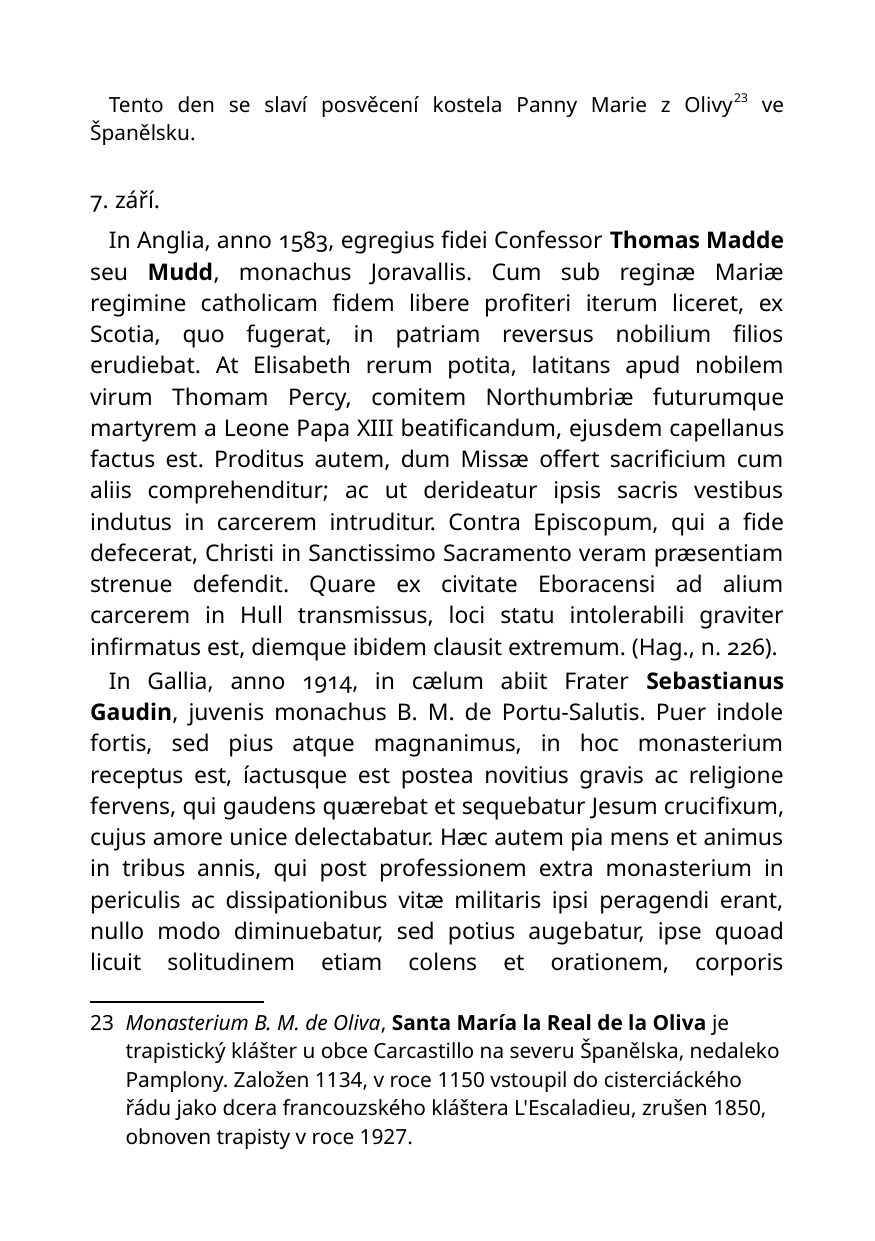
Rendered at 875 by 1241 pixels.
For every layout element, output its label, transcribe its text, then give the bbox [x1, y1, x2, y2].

text 7. září. [90, 184, 784, 215]
text In Gallia, anno 1914, in cælum abiit Frater Sebastianus Gaudin, juvenis monachus B. M. de Portu-Salutis. Puer indole fortis, sed pius atque magnanimus, in hoc monasterium receptus est, íactusque est postea novitius gravis ac religione fervens, qui gaudens quærebat et sequebatur Jesum cruci­fixum, cujus amore unice delectabatur. Hæc autem pia mens et animus in tribus annis, qui post professionem extra mona­sterium in periculis ac dissipationibus vitæ militaris ipsi peragendi erant, nullo modo diminuebatur, sed potius auge­batur, ipse quoad licuit solitudinem etiam colens et orationem, corporis [90, 665, 784, 977]
text In Anglia, anno 1583, egregius fidei Confessor Thomas Madde seu Mudd, monachus Joravallis. Cum sub reginæ Mariæ regimine catholicam fidem libere profiteri iterum liceret, ex Scotia, quo fugerat, in patriam reversus nobilium filios erudiebat. At Elisabeth rerum potita, latitans apud nobilem virum Thomam Percy, comitem Northumbriæ futu­rumque martyrem a Leone Papa XIII beatificandum, ejus­dem capellanus factus est. Proditus autem, dum Missæ offert sacrificium cum aliis comprehenditur; ac ut derideatur ipsis sacris vestibus indutus in carcerem intruditur. Contra Episco­pum, qui a fide defecerat, Christi in Sanctissimo Sacramento veram præsentiam strenue defendit. Quare ex civitate Eboracensi ad alium carcerem in Hull transmissus, loci statu intolerabili graviter infirmatus est, diemque ibidem clausit extremum. (Hag., n. 226). [90, 224, 784, 662]
text Monasterium B. M. de Oliva, Santa María la Real de la Oliva je trapistický klášter u obce Carcastillo na severu Španělska, nedaleko Pamplony. Založen 1134, v roce 1150 vstoupil do cisterciáckého řádu jako dcera francouzského kláštera L'Escaladieu, zrušen 1850, obnoven trapisty v roce 1927. [90, 1008, 784, 1150]
text Tento den se slaví posvěcení kostela Panny Marie z Olivy ve Španělsku. [90, 90, 784, 147]
